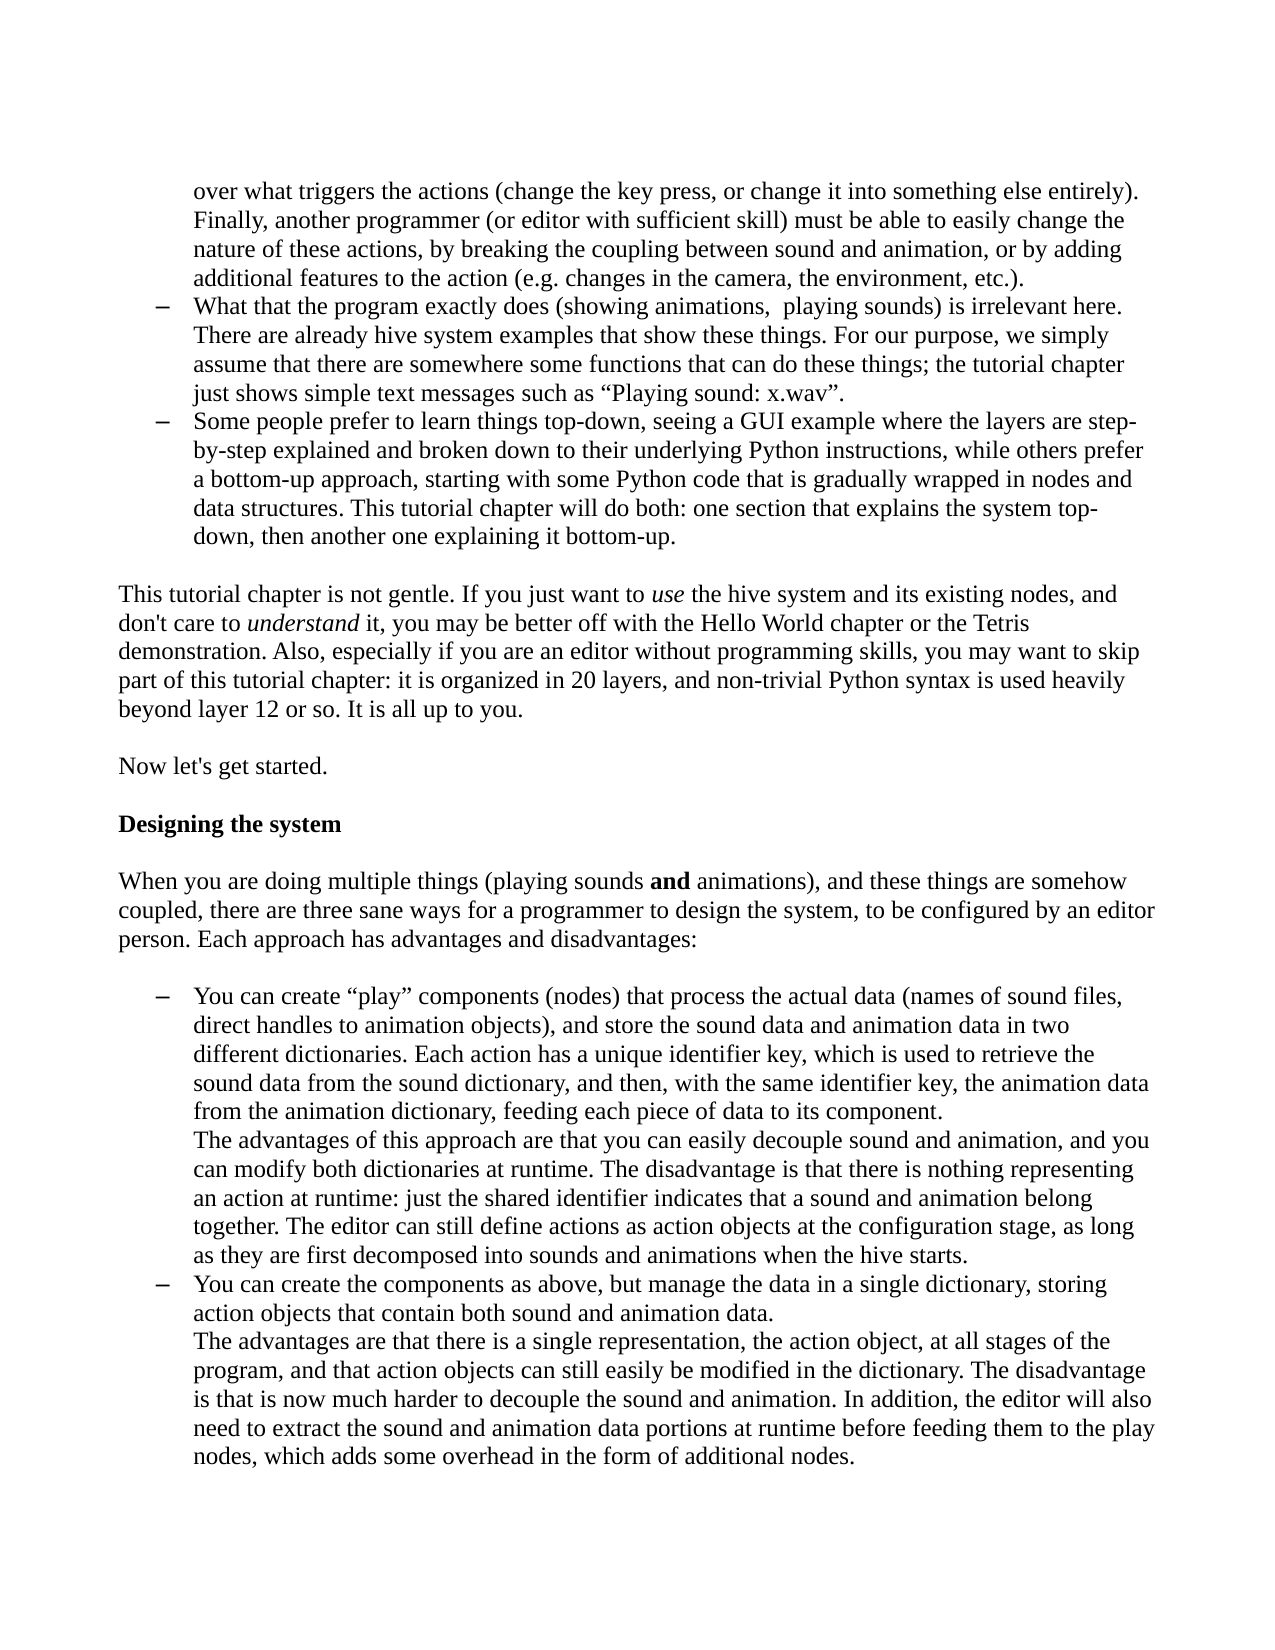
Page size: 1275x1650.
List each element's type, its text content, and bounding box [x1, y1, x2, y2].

list You can create “play” components (nodes) that process the actual data (names of sound files, direct handles to animation objects), and store the sound data and animation data in two different dictionaries. Each action has a unique identifier key, which is used to retrieve the sound data from the sound dictionary, and then, with the same identifier key, the animation data from the animation dictionary, feeding each piece of data to its component. [156, 981, 1157, 1125]
list over what triggers the actions (change the key press, or change it into something else entirely). Finally, another programmer (or editor with sufficient skill) must be able to easily change the nature of these actions, by breaking the coupling between sound and animation, or by adding additional features to the action (e.g. changes in the camera, the environment, etc.). [156, 176, 1157, 291]
list Some people prefer to learn things top-down, seeing a GUI example where the layers are step-by-step explained and broken down to their underlying Python instructions, while others prefer a bottom-up approach, starting with some Python code that is gradually wrapped in nodes and data structures. This tutorial chapter will do both: one section that explains the system top-down, then another one explaining it bottom-up. [156, 406, 1157, 550]
text Now let's get started. [118, 751, 1157, 780]
text When you are doing multiple things (playing sounds and animations), and these things are somehow coupled, there are three sane ways for a programmer to design the system, to be configured by an editor person. Each approach has advantages and disadvantages: [118, 866, 1157, 953]
list The advantages are that there is a single representation, the action object, at all stages of the program, and that action objects can still easily be modified in the dictionary. The disadvantage is that is now much harder to decouple the sound and animation. In addition, the editor will also need to extract the sound and animation data portions at runtime before feeding them to the play nodes, which adds some overhead in the form of additional nodes. [156, 1326, 1157, 1470]
text Designing the system [118, 809, 1157, 838]
list The advantages of this approach are that you can easily decouple sound and animation, and you can modify both dictionaries at runtime. The disadvantage is that there is nothing representing an action at runtime: just the shared identifier indicates that a sound and animation belong together. The editor can still define actions as action objects at the configuration stage, as long as they are first decomposed into sounds and animations when the hive starts. [156, 1125, 1157, 1269]
list You can create the components as above, but manage the data in a single dictionary, storing action objects that contain both sound and animation data. [156, 1269, 1157, 1326]
text This tutorial chapter is not gentle. If you just want to use the hive system and its existing nodes, and don't care to understand it, you may be better off with the Hello World chapter or the Tetris demonstration. Also, especially if you are an editor without programming skills, you may want to skip part of this tutorial chapter: it is organized in 20 layers, and non-trivial Python syntax is used heavily beyond layer 12 or so. It is all up to you. [118, 579, 1157, 723]
list What that the program exactly does (showing animations, playing sounds) is irrelevant here. There are already hive system examples that show these things. For our purpose, we simply assume that there are somewhere some functions that can do these things; the tutorial chapter just shows simple text messages such as “Playing sound: x.wav”. [156, 291, 1157, 406]
